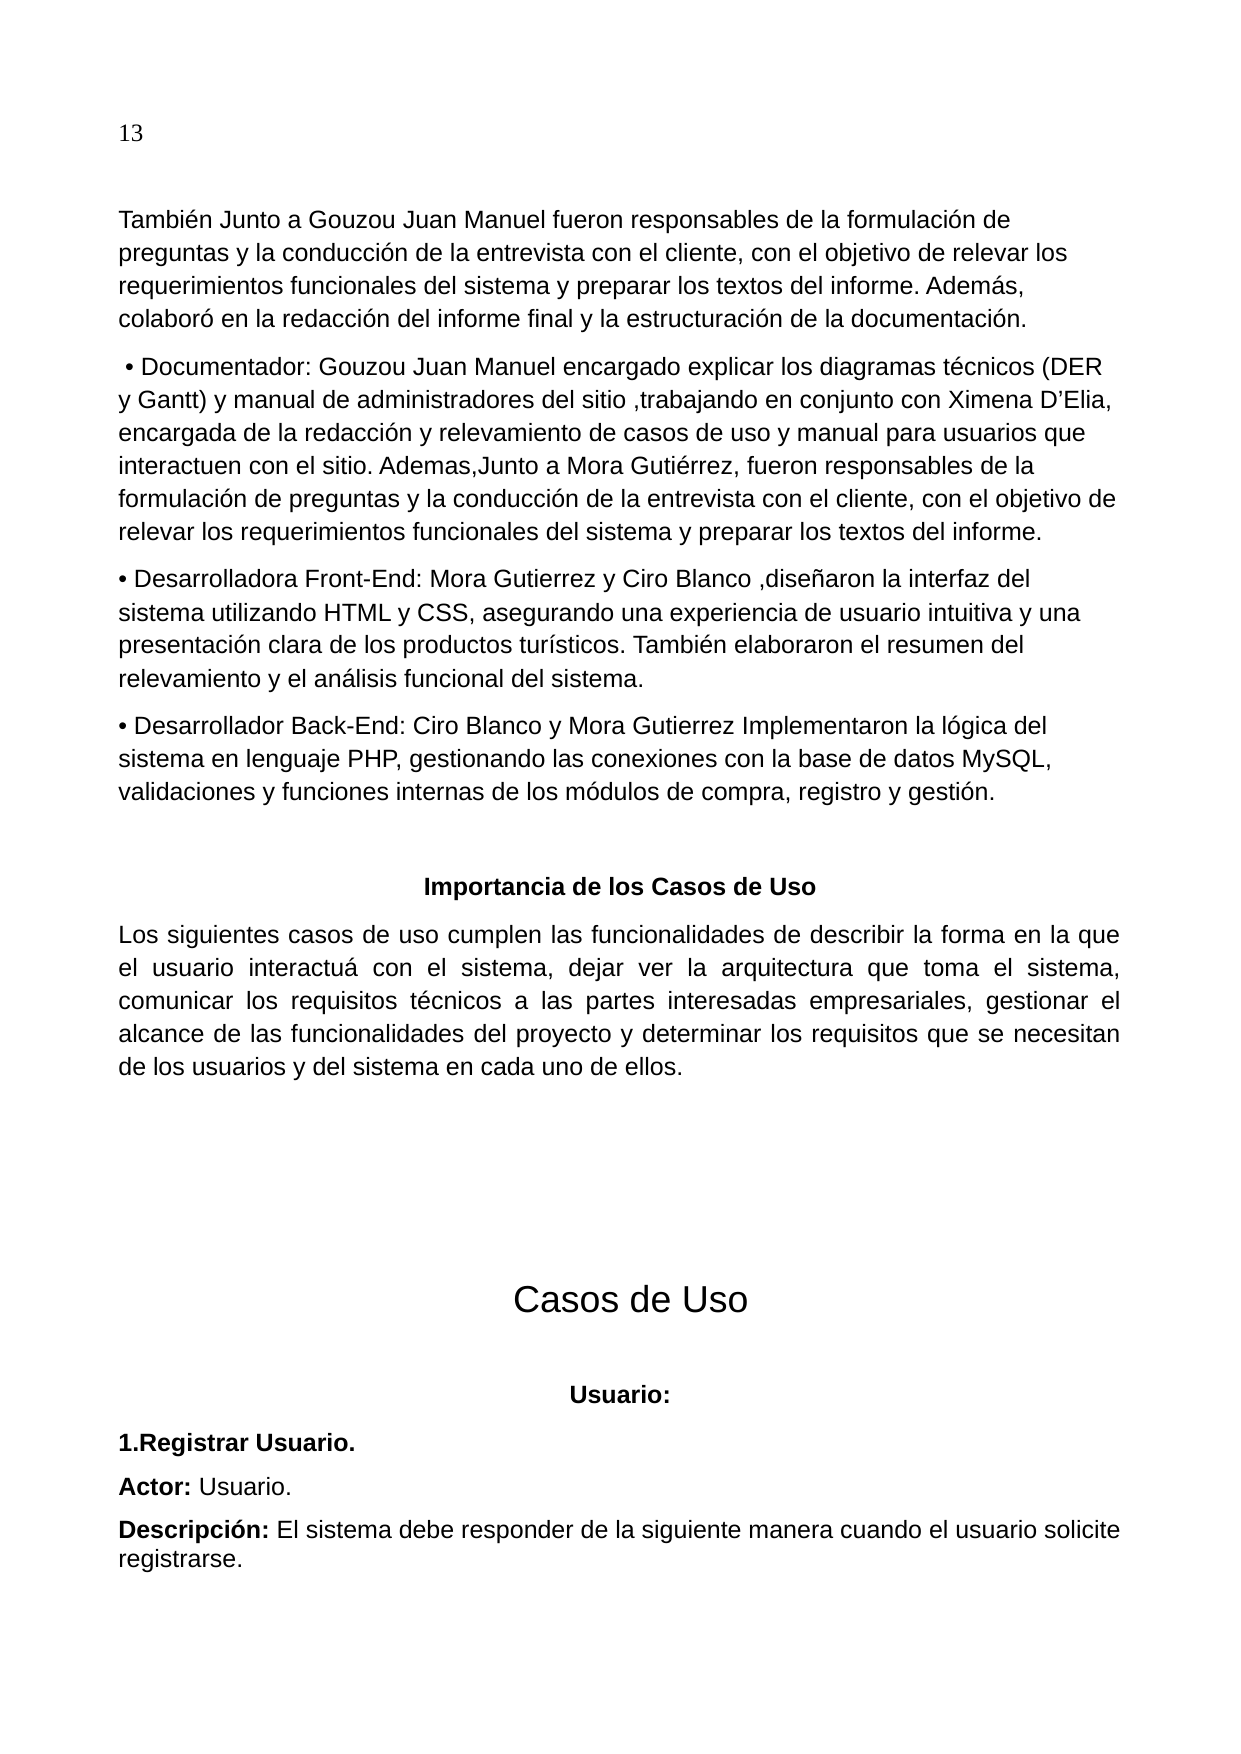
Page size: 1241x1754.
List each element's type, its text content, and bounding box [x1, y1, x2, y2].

text También Junto a Gouzou Juan Manuel fueron responsables de la formulación de preguntas y la conducción de la entrevista con el cliente, con el objetivo de relevar los requerimientos funcionales del sistema y preparar los textos del informe. Además, colaboró en la redacción del informe final y la estructuración de la documentación. [118, 205, 1122, 333]
text • Documentador: Gouzou Juan Manuel encargado explicar los diagramas técnicos (DER y Gantt) y manual de administradores del sitio ,trabajando en conjunto con Ximena D’Elia, encargada de la redacción y relevamiento de casos de uso y manual para usuarios que interactuen con el sitio. Ademas,Junto a Mora Gutiérrez, fueron responsables de la formulación de preguntas y la conducción de la entrevista con el cliente, con el objetivo de relevar los requerimientos funcionales del sistema y preparar los textos del informe. [118, 352, 1122, 546]
text Actor: Usuario. [118, 1471, 1122, 1500]
text 1.Registrar Usuario. [118, 1428, 1122, 1457]
text Importancia de los Casos de Uso [118, 872, 1122, 901]
text Descripción: El sistema debe responder de la siguiente manera cuando el usuario solicite registrarse. [118, 1515, 1122, 1572]
text Los siguientes casos de uso cumplen las funcionalidades de describir la forma en la que el usuario interactuá con el sistema, dejar ver la arquitectura que toma el sistema, comunicar los requisitos técnicos a las partes interesadas empresariales, gestionar el alcance de las funcionalidades del proyecto y determinar los requisitos que se necesitan de los usuarios y del sistema en cada uno de ellos. [118, 920, 1122, 1081]
text • Desarrollador Back-End: Ciro Blanco y Mora Gutierrez Implementaron la lógica del sistema en lenguaje PHP, gestionando las conexiones con la base de datos MySQL, validaciones y funciones internas de los módulos de compra, registro y gestión. [118, 711, 1122, 806]
text Usuario: [118, 1381, 1122, 1409]
text • Desarrolladora Front-End: Mora Gutierrez y Ciro Blanco ,diseñaron la interfaz del sistema utilizando HTML y CSS, asegurando una experiencia de usuario intuitiva y una presentación clara de los productos turísticos. También elaboraron el resumen del relevamiento y el análisis funcional del sistema. [118, 564, 1122, 692]
subtitle Casos de Uso [118, 1277, 1122, 1320]
